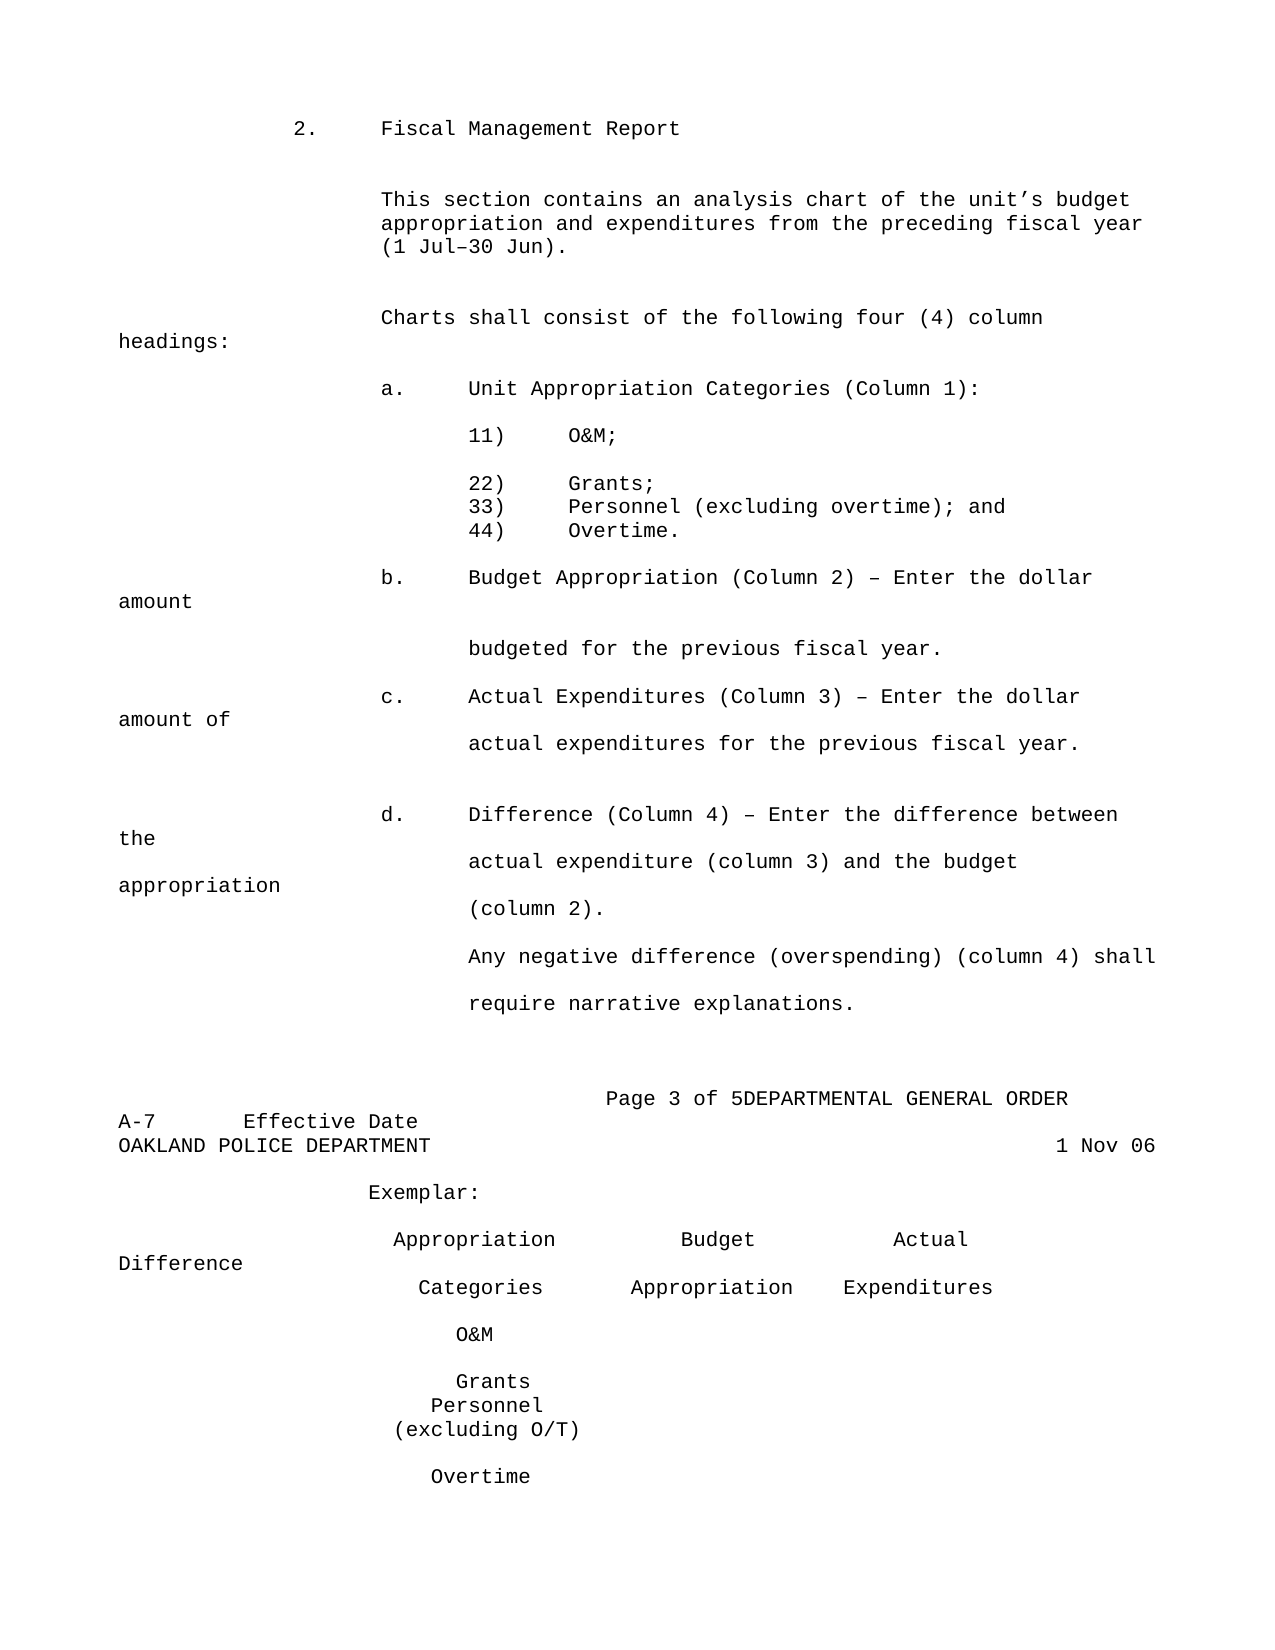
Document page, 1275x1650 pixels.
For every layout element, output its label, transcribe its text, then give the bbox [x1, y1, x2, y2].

text budgeted for the previous fiscal year. [118, 638, 1157, 662]
text appropriation and expenditures from the preceding fiscal year [118, 213, 1157, 236]
text 33) Personnel (excluding overtime); and [118, 496, 1157, 520]
text Any negative difference (overspending) (column 4) shall [118, 946, 1157, 969]
text Appropriation Budget Actual Difference [118, 1229, 1157, 1277]
text 44) Overtime. [118, 520, 1157, 544]
text actual expenditure (column 3) and the budget appropriation [118, 851, 1157, 898]
text (excluding O/T) [118, 1419, 1157, 1442]
text Overtime [118, 1466, 1157, 1489]
text 22) Grants; [118, 473, 1157, 496]
text Charts shall consist of the following four (4) column headings: [118, 307, 1157, 354]
text actual expenditures for the previous fiscal year. [118, 733, 1157, 757]
text 2. Fiscal Management Report [118, 118, 1157, 142]
text This section contains an analysis chart of the unit’s budget [118, 189, 1157, 213]
text (column 2). [118, 898, 1157, 922]
text c. Actual Expenditures (Column 3) – Enter the dollar amount of [118, 686, 1157, 733]
text b. Budget Appropriation (Column 2) – Enter the dollar amount [118, 567, 1157, 615]
text O&M [118, 1324, 1157, 1348]
text Categories Appropriation Expenditures [118, 1277, 1157, 1300]
text require narrative explanations. [118, 993, 1157, 1017]
text Exemplar: [118, 1182, 1157, 1206]
text 11) O&M; [118, 426, 1157, 449]
text OAKLAND POLICE DEPARTMENT 1 Nov 06 [118, 1135, 1157, 1158]
text a. Unit Appropriation Categories (Column 1): [118, 378, 1157, 402]
text Grants [118, 1371, 1157, 1395]
text Personnel [118, 1395, 1157, 1419]
text d. Difference (Column 4) – Enter the difference between the [118, 804, 1157, 851]
text Page 3 of 5DEPARTMENTAL GENERAL ORDER A-7 Effective Date [118, 1088, 1157, 1135]
text (1 Jul–30 Jun). [118, 236, 1157, 260]
